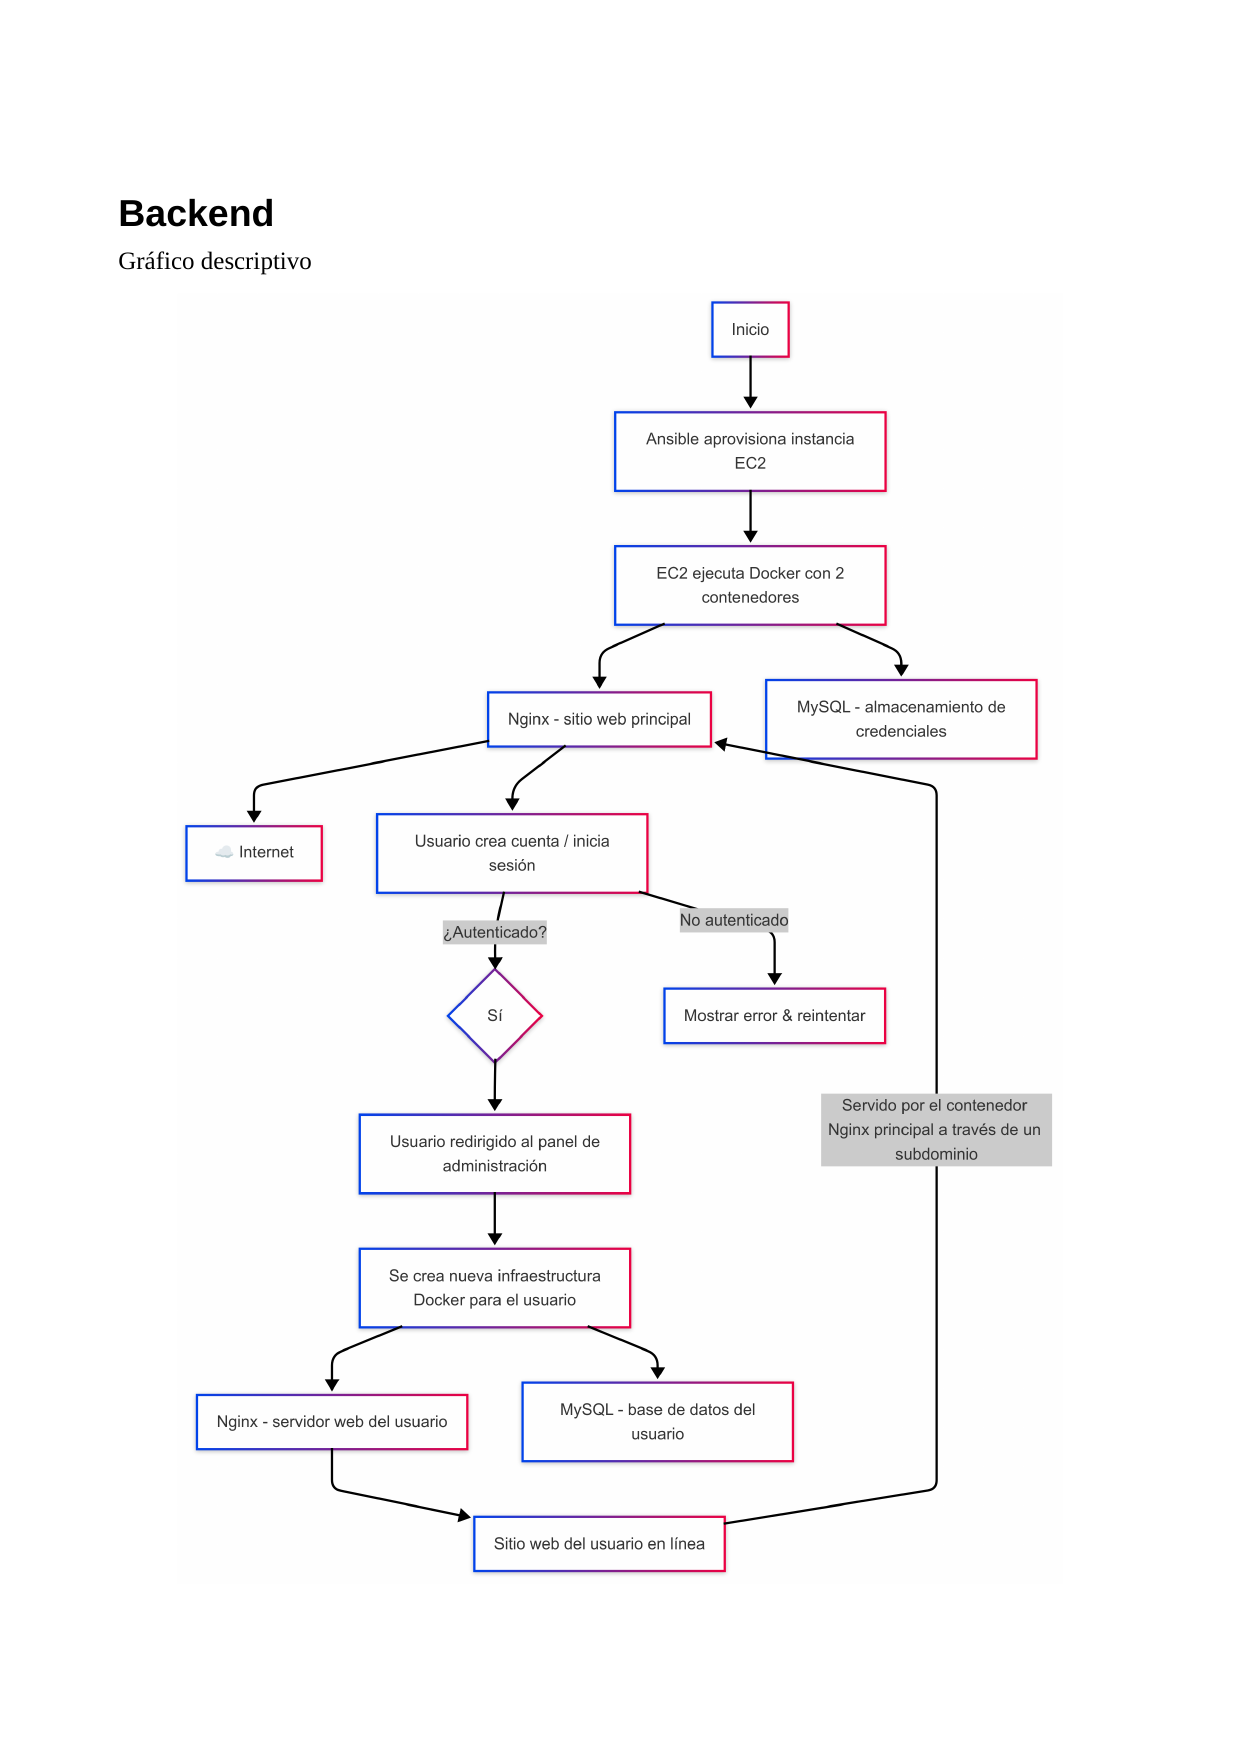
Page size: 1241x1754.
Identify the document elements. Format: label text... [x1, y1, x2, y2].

text Gráfico descriptivo [118, 246, 1122, 275]
picture [177, 293, 1064, 1584]
subtitle Backend [118, 191, 1122, 234]
